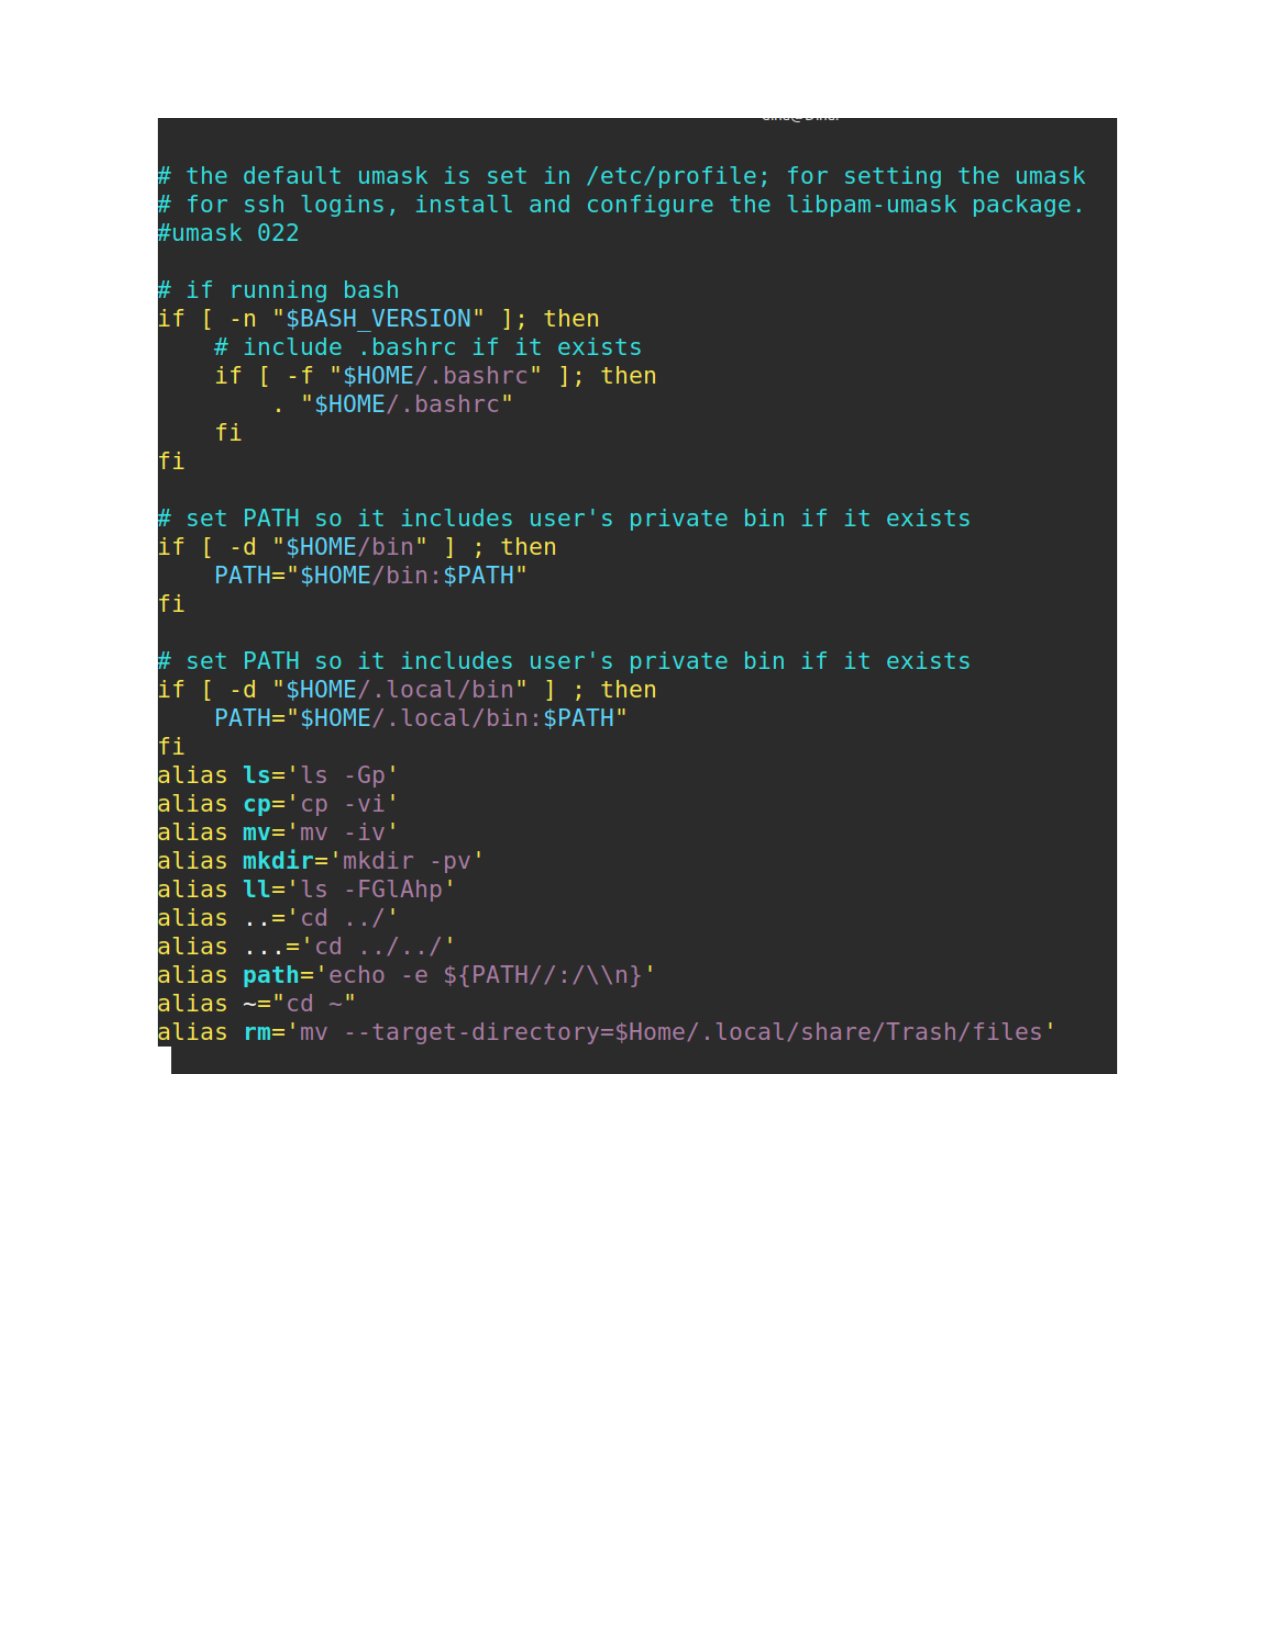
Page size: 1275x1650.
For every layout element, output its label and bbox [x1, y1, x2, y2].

picture [157, 118, 1118, 1074]
